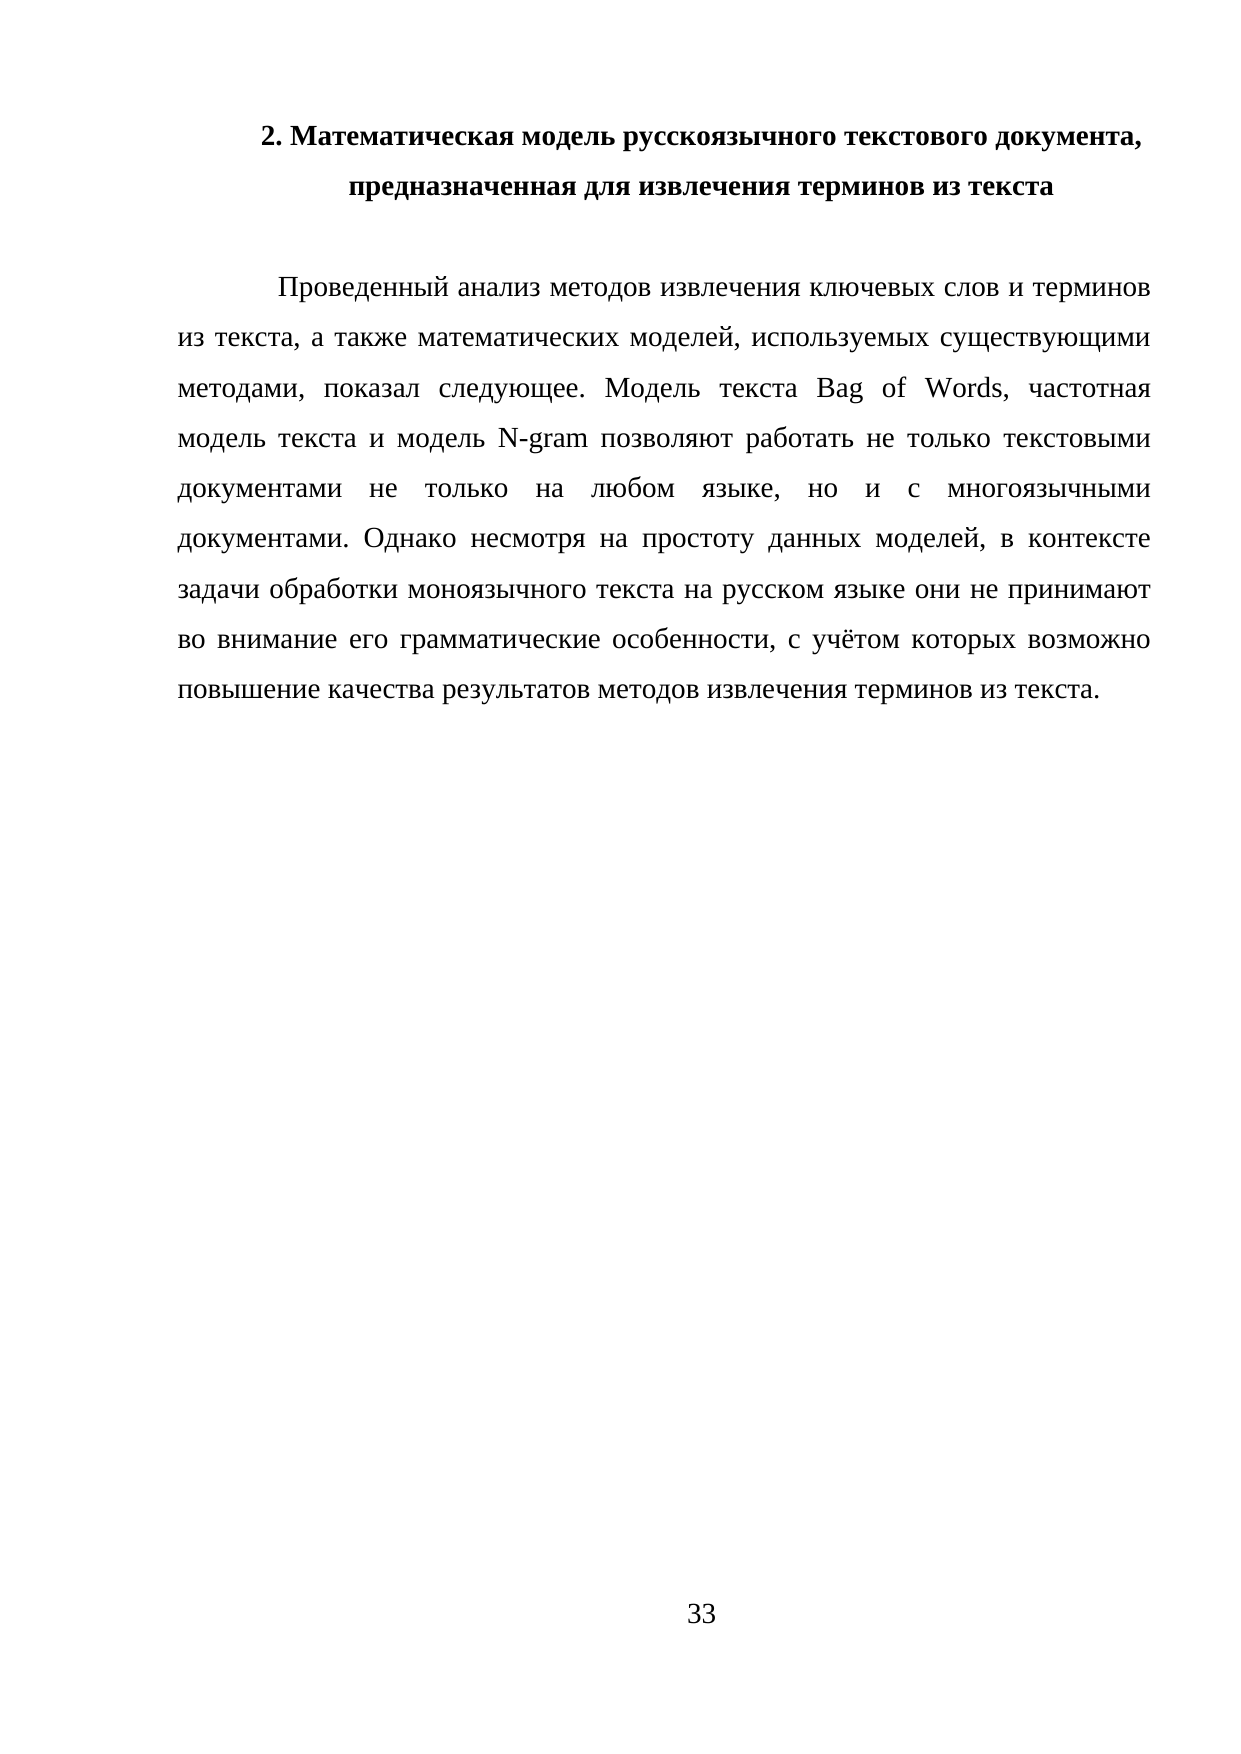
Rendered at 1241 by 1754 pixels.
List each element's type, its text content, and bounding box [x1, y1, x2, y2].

subtitle 2. Математическая модель русскоязычного текстового документа, предназначенная для извлечения терминов из текста [251, 118, 1152, 202]
text Проведенный анализ методов извлечения ключевых слов и терминов из текста, а также математических моделей, используемых существующими методами, показал следующее. Модель текста Bag of Words, частотная модель текста и модель N-gram позволяют работать не только текстовыми документами не только на любом языке, но и с многоязычными документами. Однако несмотря на простоту данных моделей, в контексте задачи обработки моноязычного текста на русском языке они не принимают во внимание его грамматические особенности, с учётом которых возможно повышение качества результатов методов извлечения терминов из текста. [177, 269, 1152, 705]
